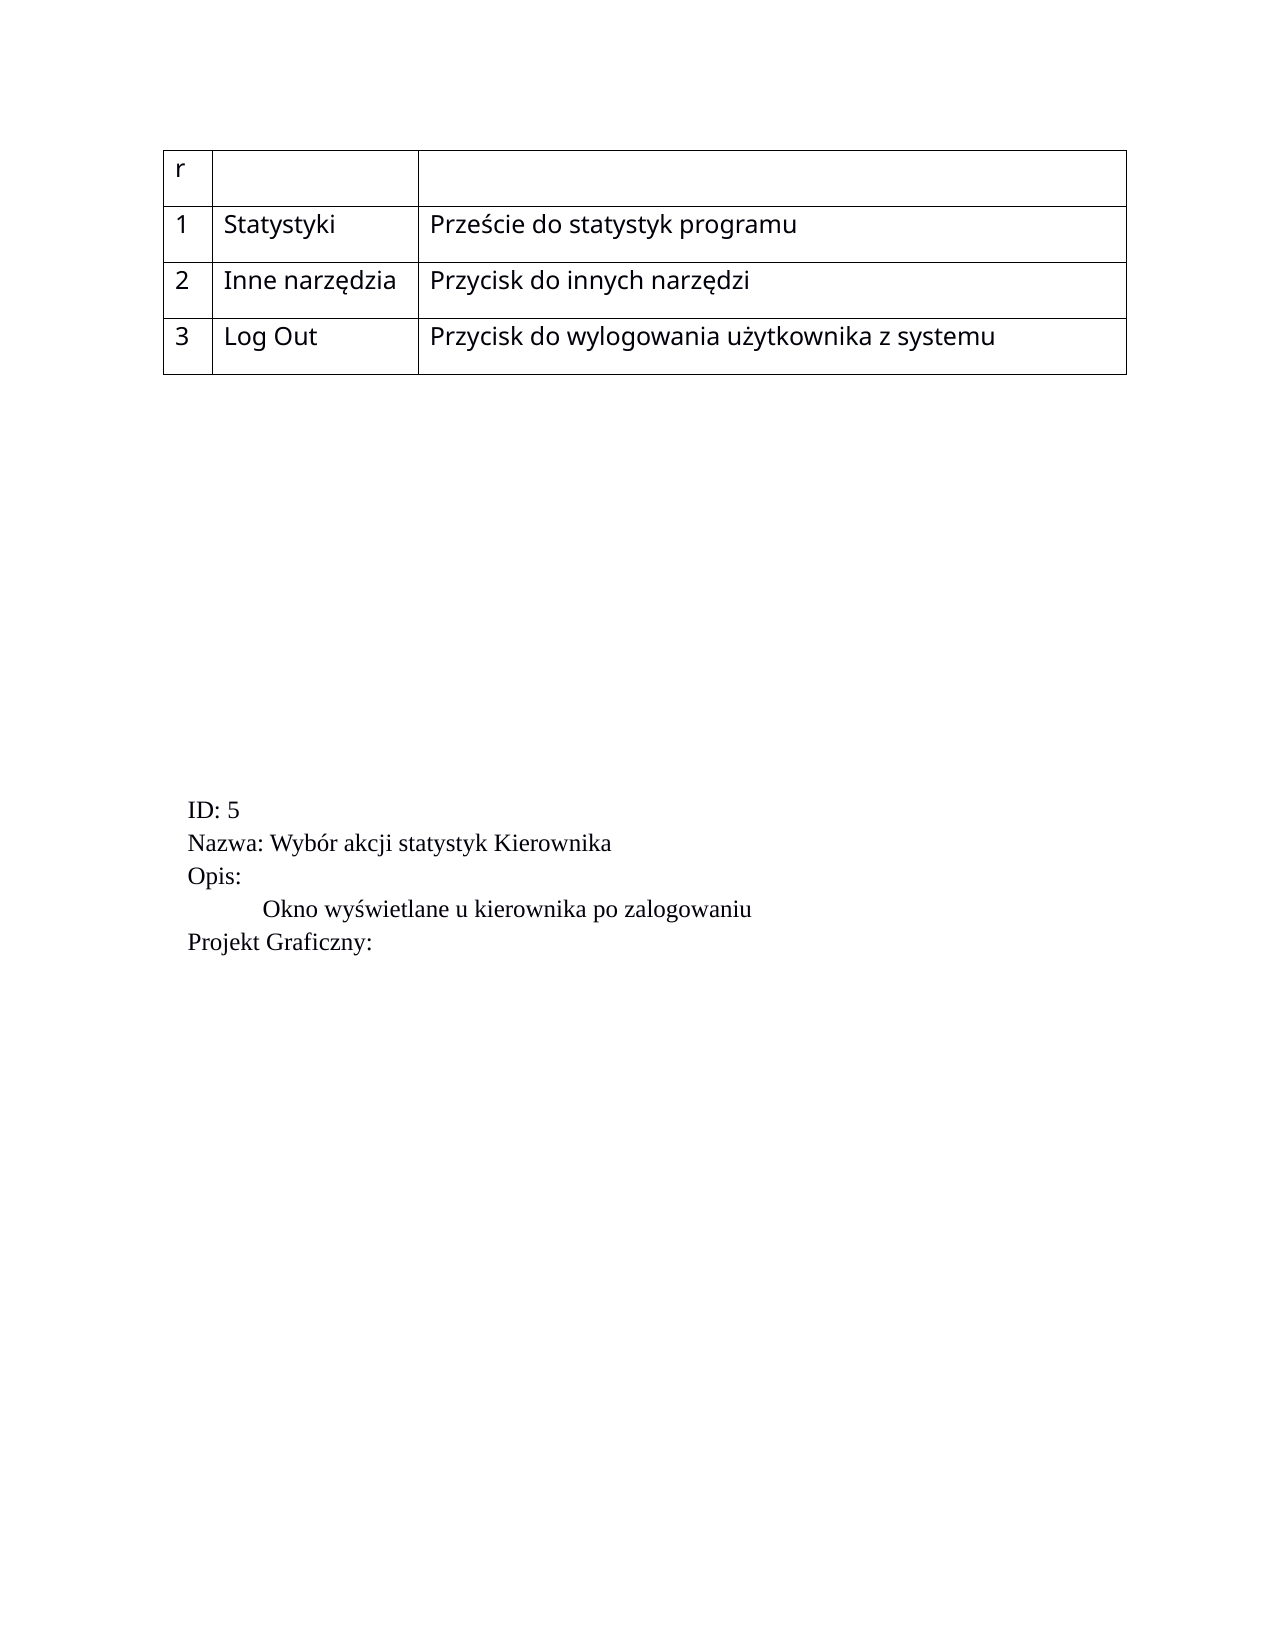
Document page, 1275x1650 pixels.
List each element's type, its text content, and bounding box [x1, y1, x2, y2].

table_cell 2 [164, 263, 212, 318]
list ID: 5 [187, 795, 1087, 823]
list Opis: [187, 861, 1087, 889]
table_header [419, 151, 1126, 206]
table_cell Przeście do statystyk programu [419, 207, 1126, 262]
table_cell 1 [164, 207, 212, 262]
list Okno wyświetlane u kierownika po zalogowaniu [187, 894, 1087, 923]
table_cell 3 [164, 319, 212, 374]
table_cell Przycisk do wylogowania użytkownika z systemu [419, 319, 1126, 374]
table_cell Inne narzędzia [213, 263, 418, 318]
table_cell Log Out [213, 319, 418, 374]
table_cell Statystyki [213, 207, 418, 262]
table_header [213, 151, 418, 206]
table_header r [164, 151, 212, 206]
list Projekt Graficzny: [187, 927, 1087, 956]
table_cell Przycisk do innych narzędzi [419, 263, 1126, 318]
list Nazwa: Wybór akcji statystyk Kierownika [187, 828, 1087, 857]
